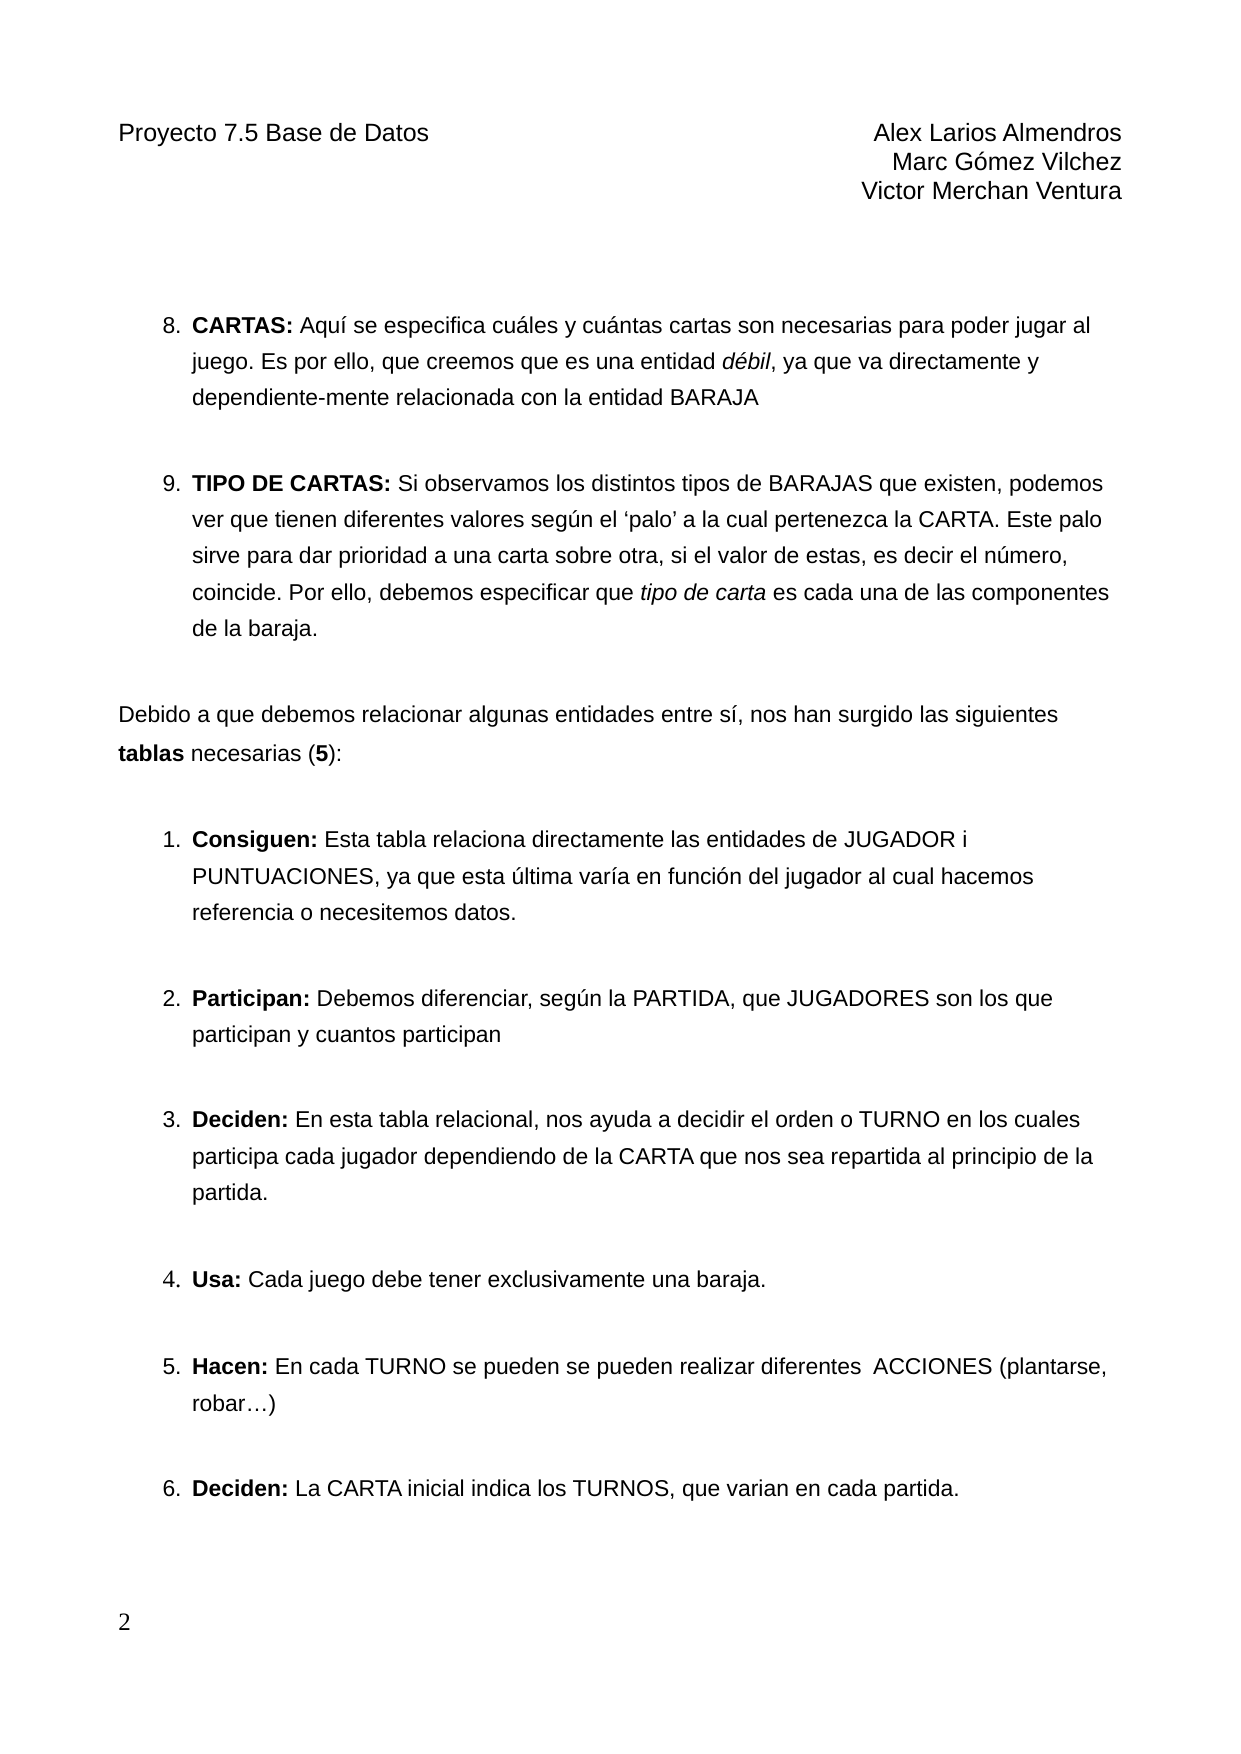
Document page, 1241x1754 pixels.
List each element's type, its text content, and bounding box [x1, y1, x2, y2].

list TIPO DE CARTAS: Si observamos los distintos tipos de BARAJAS que existen, podemos ver que tienen diferentes valores según el ‘palo’ a la cual pertenezca la CARTA. Este palo sirve para dar prioridad a una carta sobre otra, si el valor de estas, es decir el número, coincide. Por ello, debemos especificar que tipo de carta es cada una de las componentes de la baraja. [162, 470, 1122, 642]
list Hacen: En cada TURNO se pueden se pueden realizar diferentes ACCIONES (plantarse, robar…) [162, 1353, 1122, 1416]
list Deciden: En esta tabla relacional, nos ayuda a decidir el orden o TURNO en los cuales participa cada jugador dependiendo de la CARTA que nos sea repartida al principio de la partida. [162, 1106, 1122, 1205]
list CARTAS: Aquí se especifica cuáles y cuántas cartas son necesarias para poder jugar al juego. Es por ello, que creemos que es una entidad débil, ya que va directamente y dependiente-mente relacionada con la entidad BARAJA [162, 312, 1122, 411]
list Deciden: La CARTA inicial indica los TURNOS, que varian en cada partida. [162, 1475, 1122, 1501]
text Debido a que debemos relacionar algunas entidades entre sí, nos han surgido las siguientes tablas necesarias (5): [118, 701, 1122, 767]
list Consiguen: Esta tabla relaciona directamente las entidades de JUGADOR i PUNTUACIONES, ya que esta última varía en función del jugador al cual hacemos referencia o necesitemos datos. [162, 826, 1122, 926]
list Usa: Cada juego debe tener exclusivamente una baraja. [162, 1264, 1122, 1293]
list Participan: Debemos diferenciar, según la PARTIDA, que JUGADORES son los que participan y cuantos participan [162, 984, 1122, 1047]
